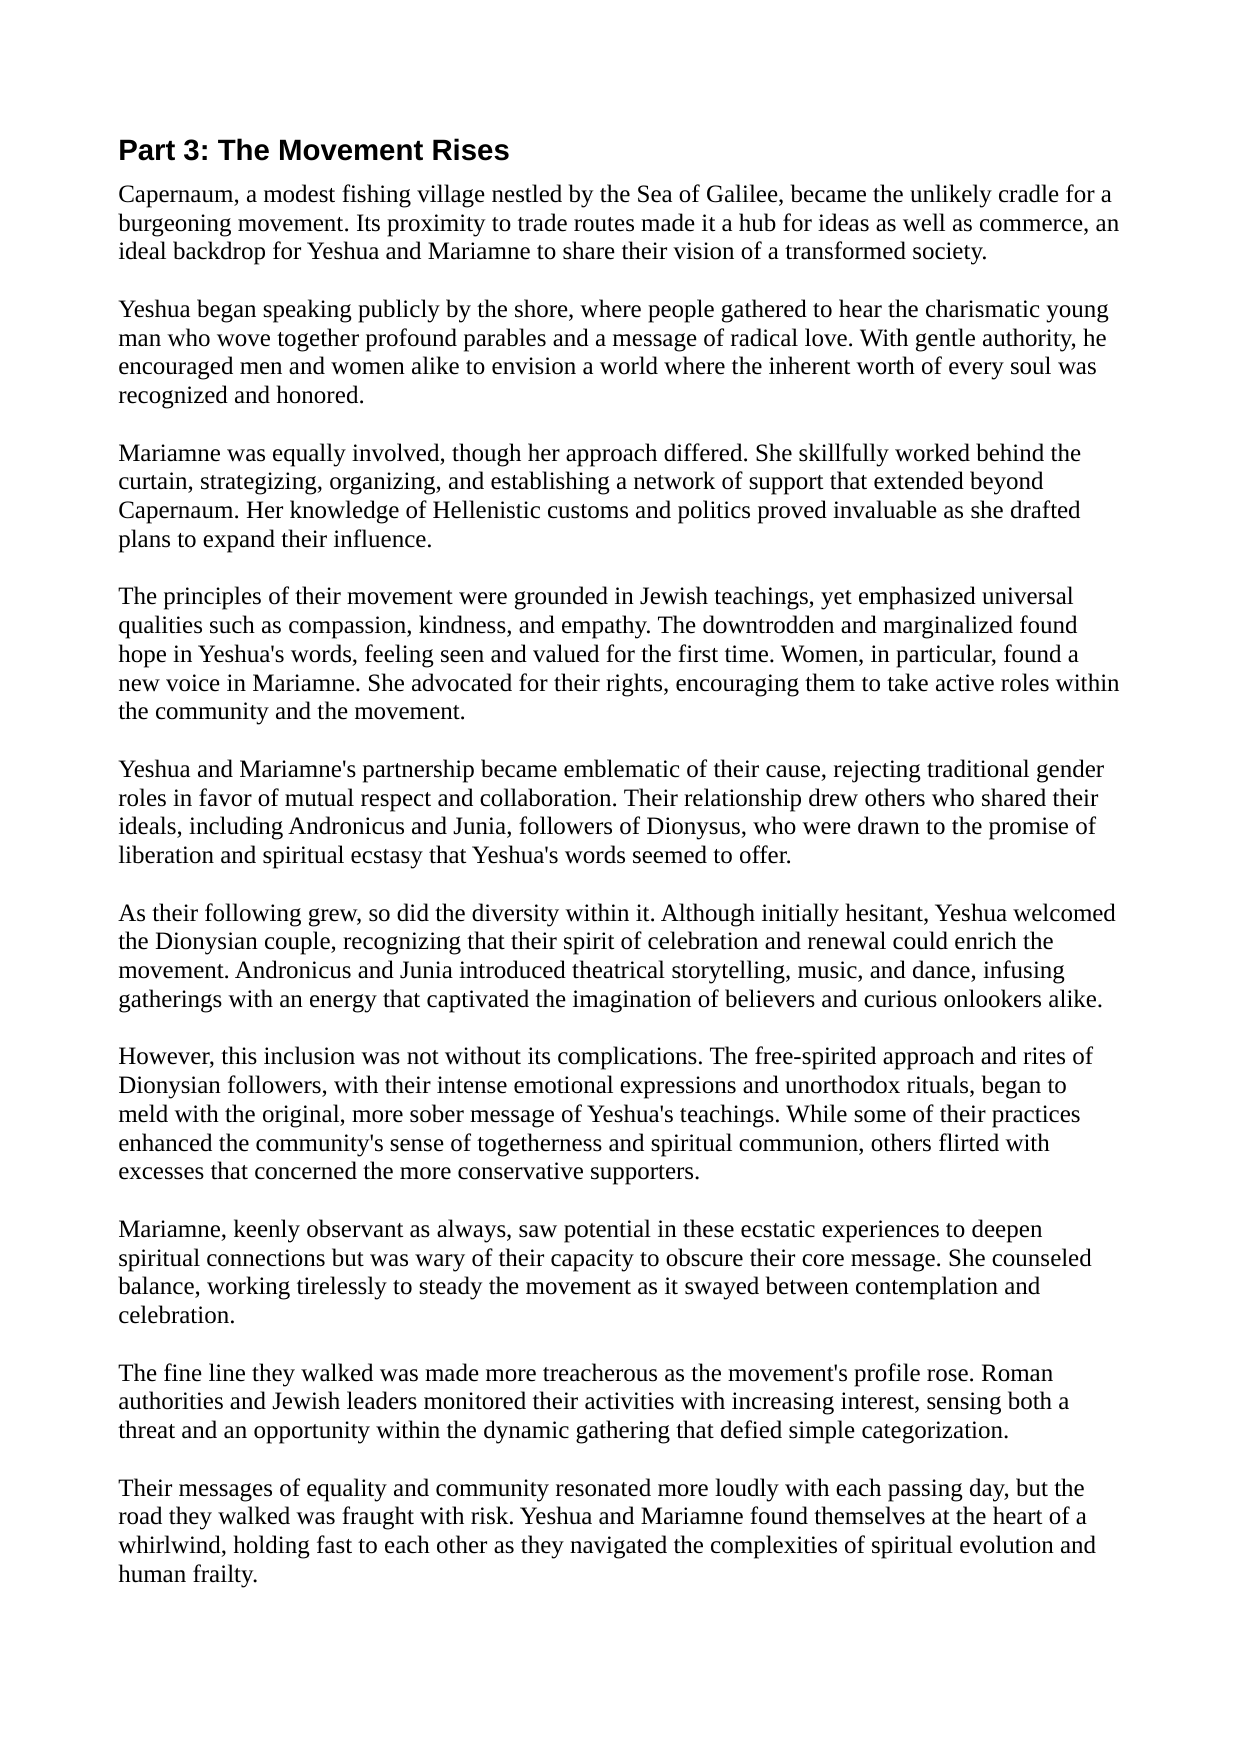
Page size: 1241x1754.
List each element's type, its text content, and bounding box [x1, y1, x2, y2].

text However, this inclusion was not without its complications. The free-spirited approach and rites of Dionysian followers, with their intense emotional expressions and unorthodox rituals, began to meld with the original, more sober message of Yeshua's teachings. While some of their practices enhanced the community's sense of togetherness and spiritual communion, others flirted with excesses that concerned the more conservative supporters. [118, 1041, 1122, 1185]
text As their following grew, so did the diversity within it. Although initially hesitant, Yeshua welcomed the Dionysian couple, recognizing that their spirit of celebration and renewal could enrich the movement. Andronicus and Junia introduced theatrical storytelling, music, and dance, infusing gatherings with an energy that captivated the imagination of believers and curious onlookers alike. [118, 898, 1122, 1013]
subtitle Part 3: The Movement Rises [118, 133, 1122, 166]
text Yeshua began speaking publicly by the shore, where people gathered to hear the charismatic young man who wove together profound parables and a message of radical love. With gentle authority, he encouraged men and women alike to envision a world where the inherent worth of every soul was recognized and honored. [118, 294, 1122, 409]
text Their messages of equality and community resonated more loudly with each passing day, but the road they walked was fraught with risk. Yeshua and Mariamne found themselves at the heart of a whirlwind, holding fast to each other as they navigated the complexities of spiritual evolution and human frailty. [118, 1473, 1122, 1588]
text Yeshua and Mariamne's partnership became emblematic of their cause, rejecting traditional gender roles in favor of mutual respect and collaboration. Their relationship drew others who shared their ideals, including Andronicus and Junia, followers of Dionysus, who were drawn to the promise of liberation and spiritual ecstasy that Yeshua's words seemed to offer. [118, 754, 1122, 869]
text Capernaum, a modest fishing village nestled by the Sea of Galilee, became the unlikely cradle for a burgeoning movement. Its proximity to trade routes made it a hub for ideas as well as commerce, an ideal backdrop for Yeshua and Mariamne to share their vision of a transformed society. [118, 179, 1122, 265]
text The fine line they walked was made more treacherous as the movement's profile rose. Roman authorities and Jewish leaders monitored their activities with increasing interest, sensing both a threat and an opportunity within the dynamic gathering that defied simple categorization. [118, 1358, 1122, 1444]
text Mariamne was equally involved, though her approach differed. She skillfully worked behind the curtain, strategizing, organizing, and establishing a network of support that extended beyond Capernaum. Her knowledge of Hellenistic customs and politics proved invaluable as she drafted plans to expand their influence. [118, 438, 1122, 553]
text Mariamne, keenly observant as always, saw potential in these ecstatic experiences to deepen spiritual connections but was wary of their capacity to obscure their core message. She counseled balance, working tirelessly to steady the movement as it swayed between contemplation and celebration. [118, 1214, 1122, 1329]
text The principles of their movement were grounded in Jewish teachings, yet emphasized universal qualities such as compassion, kindness, and empathy. The downtrodden and marginalized found hope in Yeshua's words, feeling seen and valued for the first time. Women, in particular, found a new voice in Mariamne. She advocated for their rights, encouraging them to take active roles within the community and the movement. [118, 581, 1122, 725]
